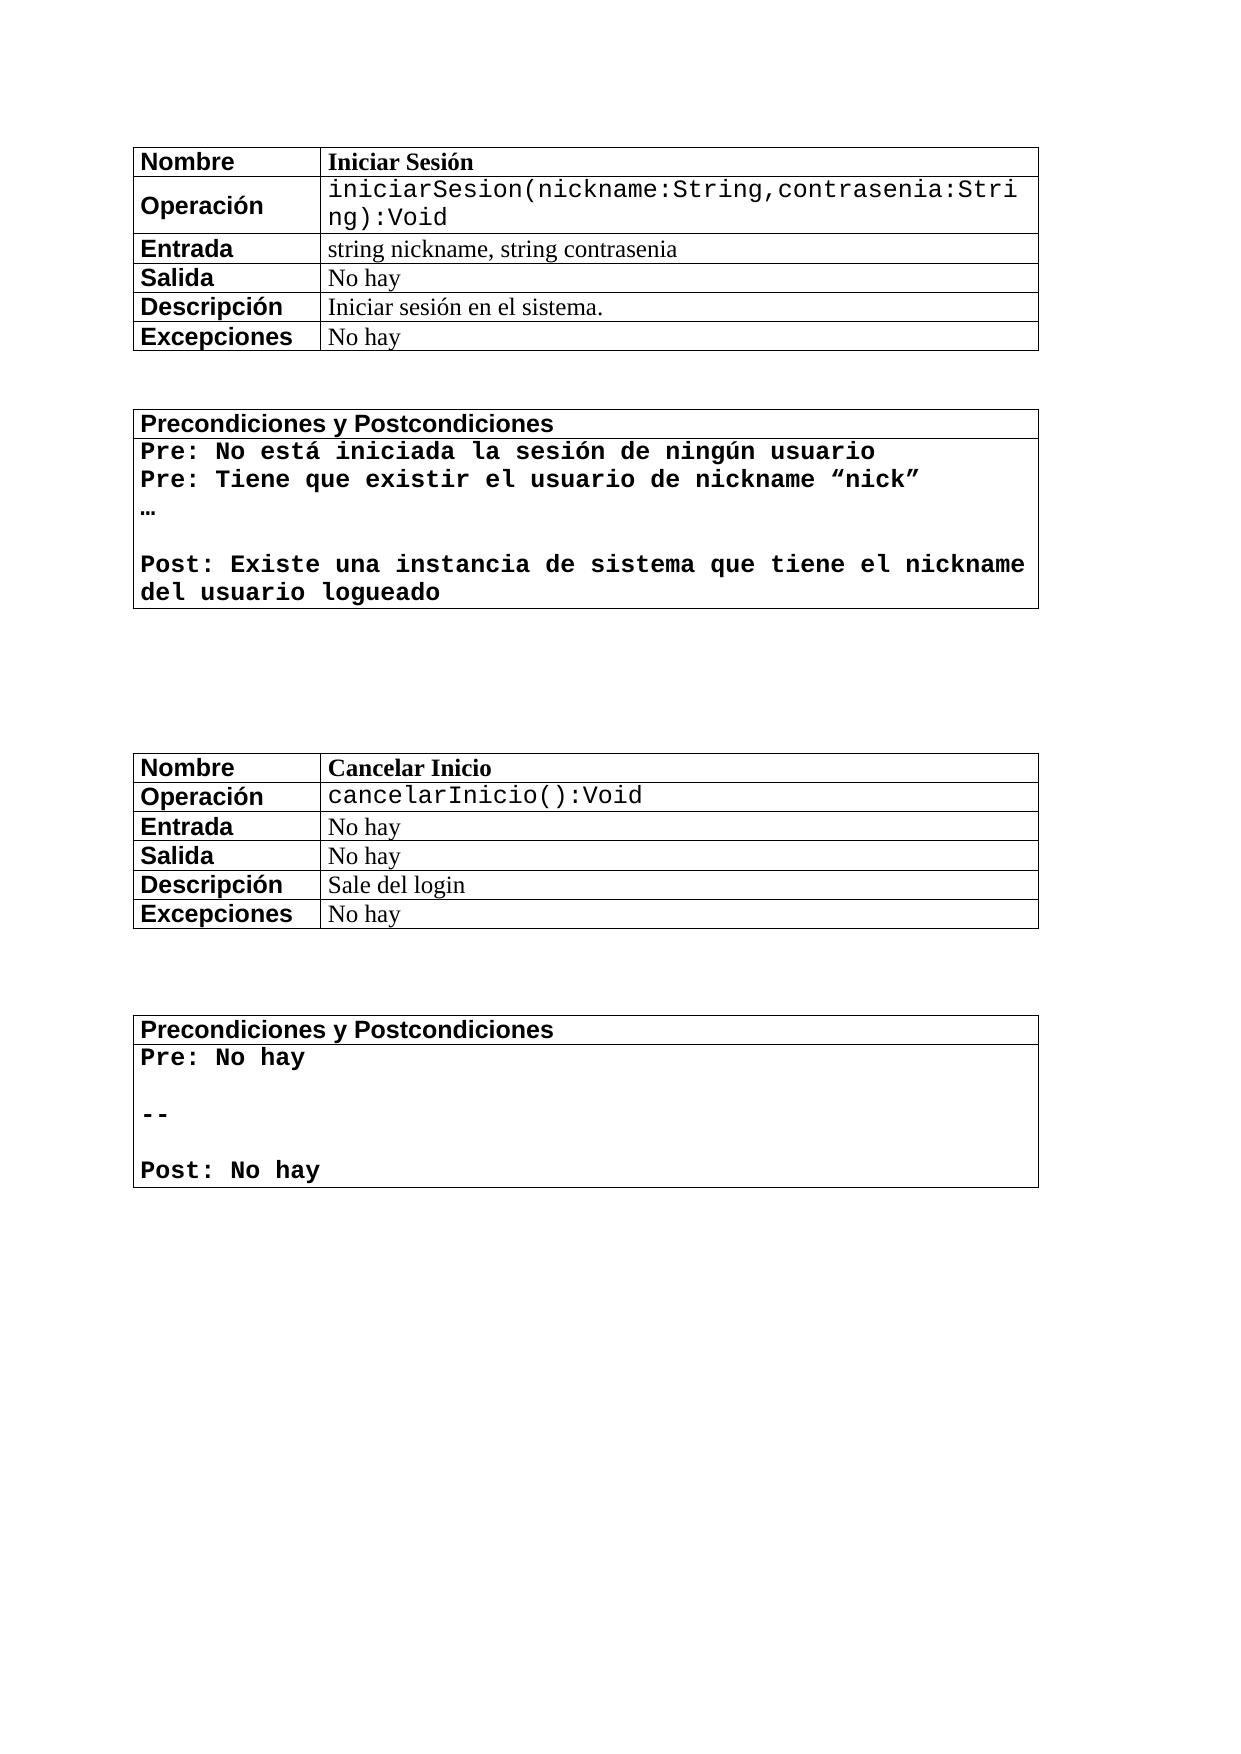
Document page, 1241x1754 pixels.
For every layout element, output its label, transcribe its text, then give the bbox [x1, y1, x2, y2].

table_cell Descripción [134, 871, 320, 899]
table_cell Excepciones [134, 900, 320, 928]
table_header Nombre [134, 148, 320, 176]
table_cell Salida [134, 841, 320, 869]
table_cell No hay [321, 812, 1038, 840]
table_cell No hay [321, 841, 1038, 869]
table_cell cancelarInicio():Void [321, 783, 1038, 811]
table_cell Entrada [134, 234, 320, 263]
table_cell Pre: No está iniciada la sesión de ningún usuario Pre: Tiene que existir el usuario de nickname “nick” … Post: Existe una instancia de sistema que tiene el nickname del usuario logueado [134, 439, 1038, 608]
table_cell Excepciones [134, 322, 320, 350]
table_header Iniciar Sesión [321, 148, 1038, 176]
table_header Nombre [134, 754, 320, 782]
table_cell string nickname, string contrasenia [321, 234, 1038, 263]
table_cell Operación [134, 783, 320, 811]
table_cell Salida [134, 264, 320, 292]
table_cell Entrada [134, 812, 320, 840]
table_cell Descripción [134, 293, 320, 321]
table_header Cancelar Inicio [321, 754, 1038, 782]
table_cell iniciarSesion(nickname:String,contrasenia:String):Void [321, 177, 1038, 233]
table_cell No hay [321, 322, 1038, 350]
table_cell No hay [321, 900, 1038, 928]
table_cell Iniciar sesión en el sistema. [321, 293, 1038, 321]
table_header Precondiciones y Postcondiciones [134, 410, 1038, 438]
table_header Precondiciones y Postcondiciones [134, 1016, 1038, 1044]
table_cell No hay [321, 264, 1038, 292]
table_cell Operación [134, 177, 320, 233]
table_cell Sale del login [321, 871, 1038, 899]
table_cell Pre: No hay -- Post: No hay [134, 1045, 1038, 1186]
